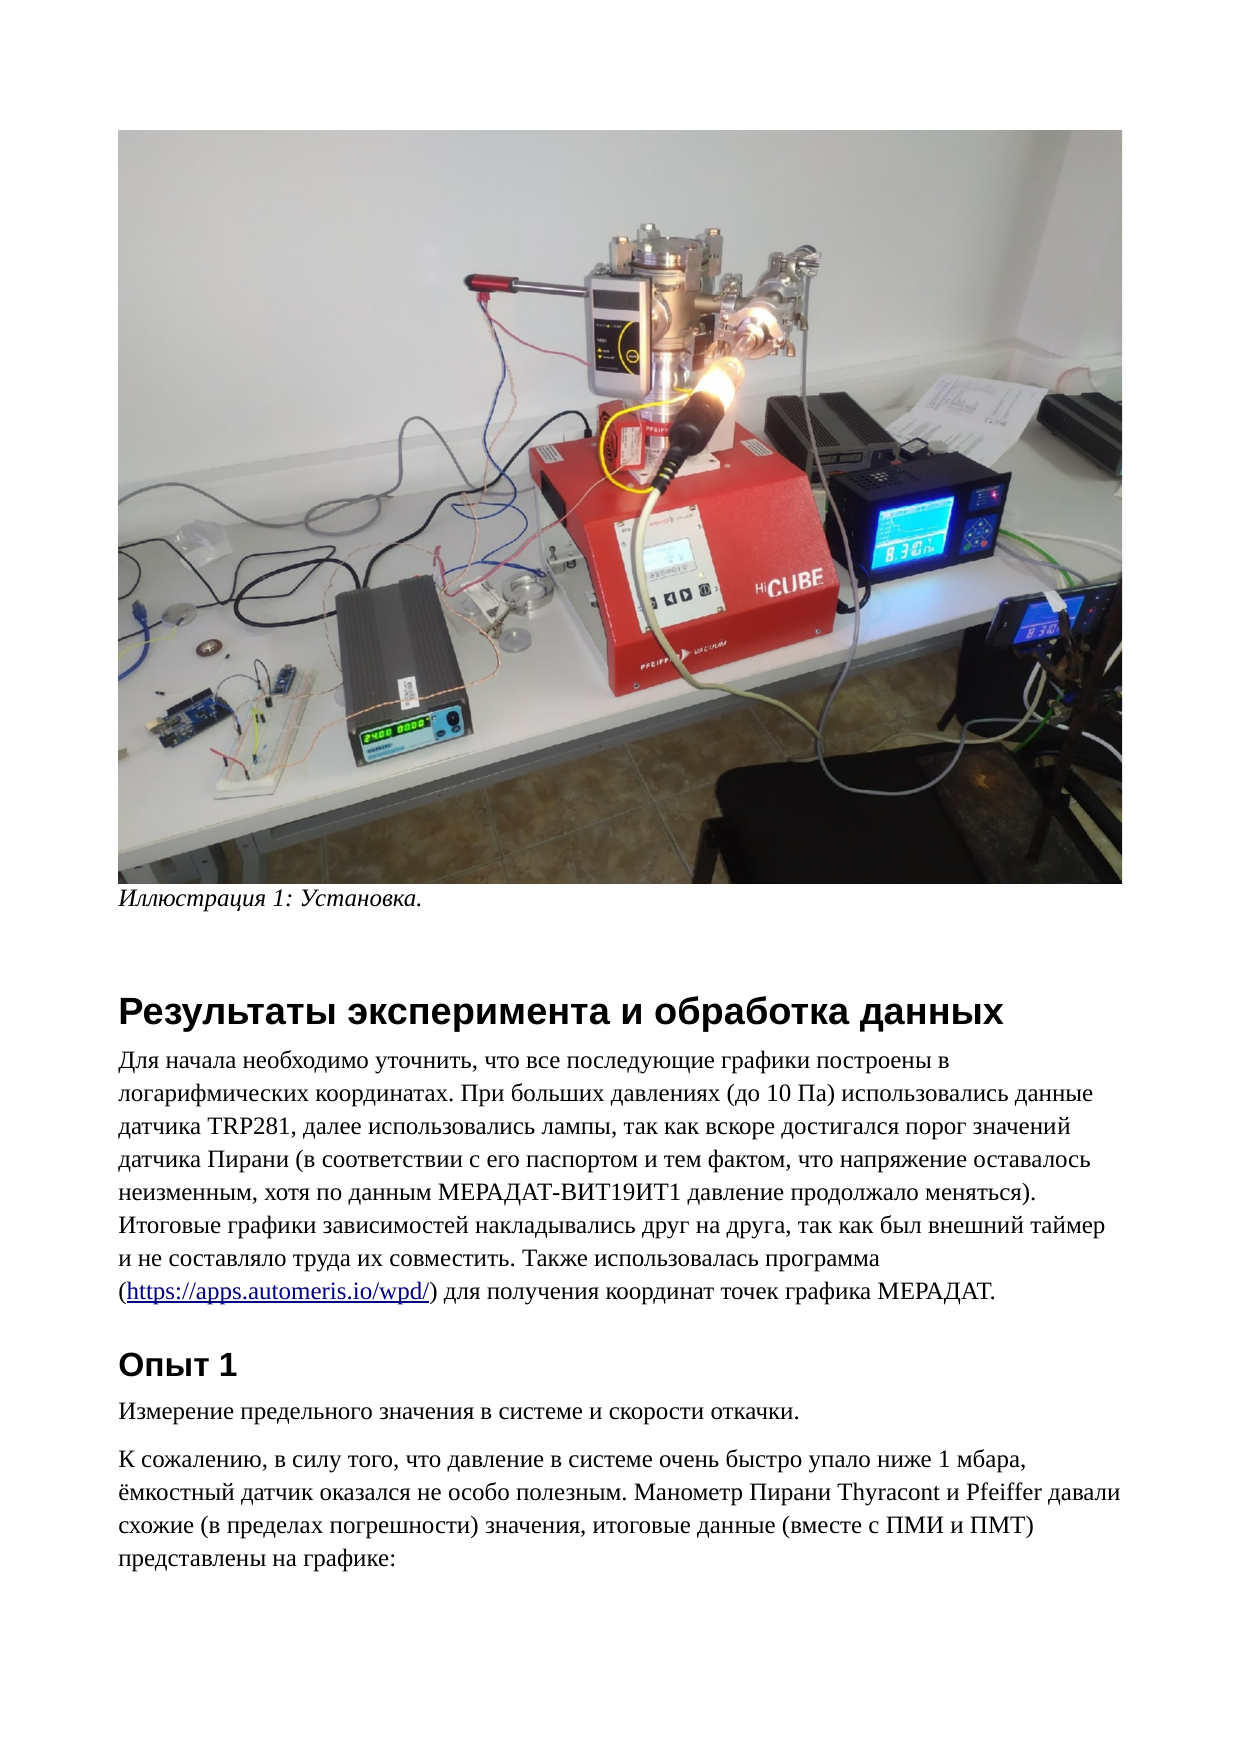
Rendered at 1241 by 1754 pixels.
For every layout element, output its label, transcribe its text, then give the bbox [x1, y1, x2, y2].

text Для начала необходимо уточнить, что все последующие графики построены в логарифмических координатах. При больших давлениях (до 10 Па) использовались данные датчика TRP281, далее использовались лампы, так как вскоре достигался порог значений датчика Пирани (в соответствии с его паспортом и тем фактом, что напряжение оставалось неизменным, хотя по данным МЕРАДАТ-ВИТ19ИТ1 давление продолжало меняться). Итоговые графики зависимостей накладывались друг на друга, так как был внешний таймер и не составляло труда их совместить. Также использовалась программа (https://apps.automeris.io/wpd/) для получения координат точек графика МЕРАДАТ. [118, 1045, 1122, 1305]
text Измерение предельного значения в системе и скорости откачки. [118, 1396, 1122, 1425]
text Иллюстрация 1: Установка. [118, 884, 1122, 912]
subtitle Результаты эксперимента и обработка данных [118, 989, 1122, 1033]
picture [118, 130, 1123, 884]
text К сожалению, в силу того, что давление в системе очень быстро упало ниже 1 мбара, ёмкостный датчик оказался не особо полезным. Манометр Пирани Thyracont и Pfeiffer давали схожие (в пределах погрешности) значения, итоговые данные (вместе с ПМИ и ПМТ) представлены на графике: [118, 1444, 1122, 1571]
subtitle Опыт 1 [118, 1345, 1122, 1383]
